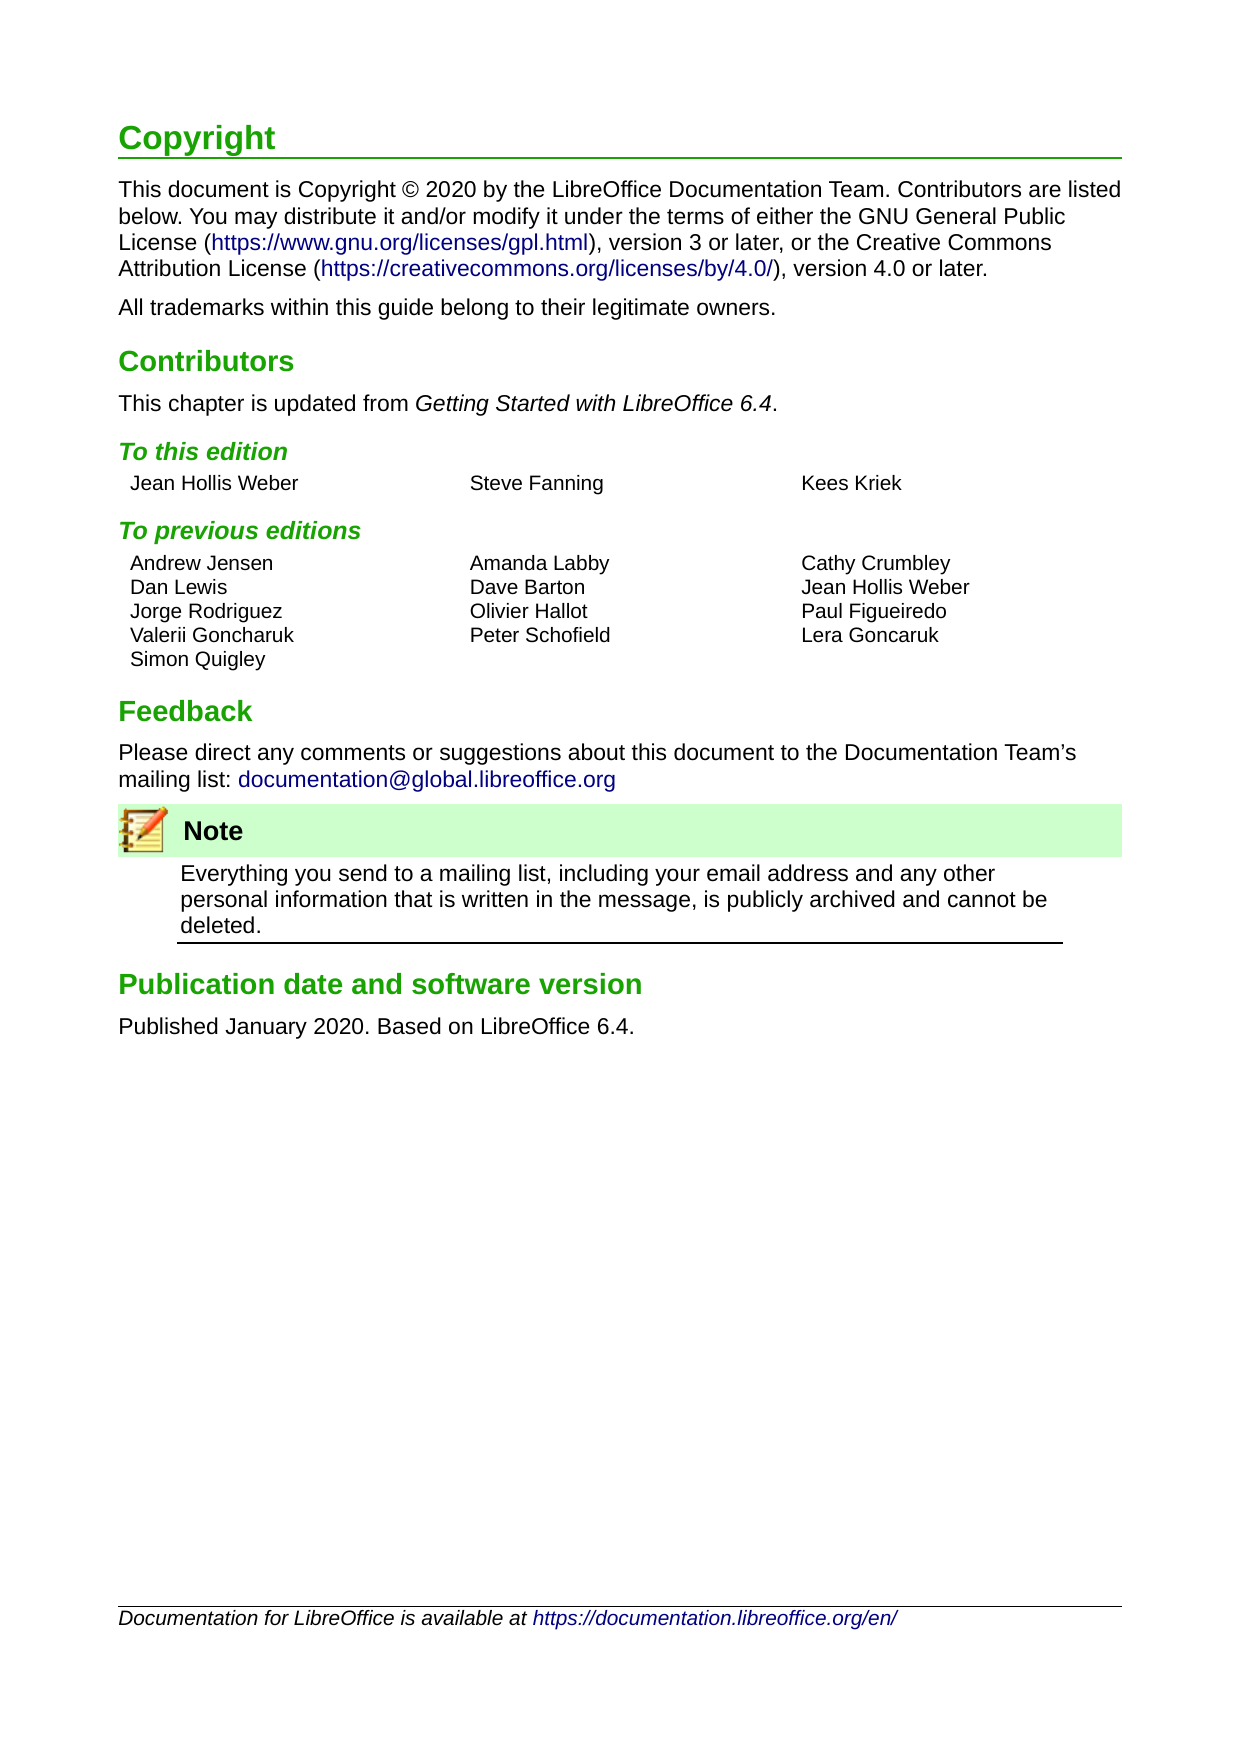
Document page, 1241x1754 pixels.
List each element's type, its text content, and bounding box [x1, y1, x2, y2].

subtitle To previous editions [118, 516, 1122, 544]
text This chapter is updated from Getting Started with LibreOffice 6.4. [118, 389, 1122, 416]
table_header Cathy Crumbley [789, 551, 1122, 574]
table_cell Peter Schofield [458, 623, 789, 646]
table_cell Dan Lewis [118, 575, 458, 598]
table_cell Dave Barton [458, 575, 789, 598]
text Please direct any comments or suggestions about this document to the Documentation Team’s mailing list: documentation@global.libreoffice.org [118, 739, 1122, 792]
table_cell Valerii Goncharuk [118, 623, 458, 646]
table_header Kees Kriek [789, 471, 1122, 495]
table_header Amanda Labby [458, 551, 789, 574]
table_cell Jorge Rodriguez [118, 599, 458, 622]
text Published January 2020. Based on LibreOffice 6.4. [118, 1013, 1122, 1039]
subtitle Publication date and software version [118, 967, 1122, 1001]
text This document is Copyright © 2020 by the LibreOffice Documentation Team. Contributors are listed below. You may distribute it and/or modify it under the terms of either the GNU General Public License (https://www.gnu.org/licenses/gpl.html), version 3 or later, or the Creative Commons Attribution License (https://creativecommons.org/licenses/by/4.0/), version 4.0 or later. [118, 176, 1122, 282]
table_header Andrew Jensen [118, 551, 458, 574]
table_header Jean Hollis Weber [118, 471, 458, 495]
table_cell [789, 646, 1122, 670]
table_cell [458, 646, 789, 670]
text All trademarks within this guide belong to their legitimate owners. [118, 294, 1122, 321]
subtitle Contributors [118, 344, 1122, 378]
table_header Steve Fanning [458, 471, 789, 495]
text Everything you send to a mailing list, including your email address and any other personal information that is written in the message, is publicly archived and cannot be deleted. [177, 857, 1063, 942]
table_cell Jean Hollis Weber [789, 575, 1122, 598]
subtitle Note [118, 804, 1122, 857]
table_cell Simon Quigley [118, 646, 458, 670]
subtitle To this edition [118, 437, 1122, 465]
subtitle Copyright [118, 118, 1122, 157]
picture [119, 805, 170, 856]
table_cell Paul Figueiredo [789, 599, 1122, 622]
subtitle Feedback [118, 694, 1122, 727]
table_cell Lera Goncaruk [789, 623, 1122, 646]
table_cell Olivier Hallot [458, 599, 789, 622]
